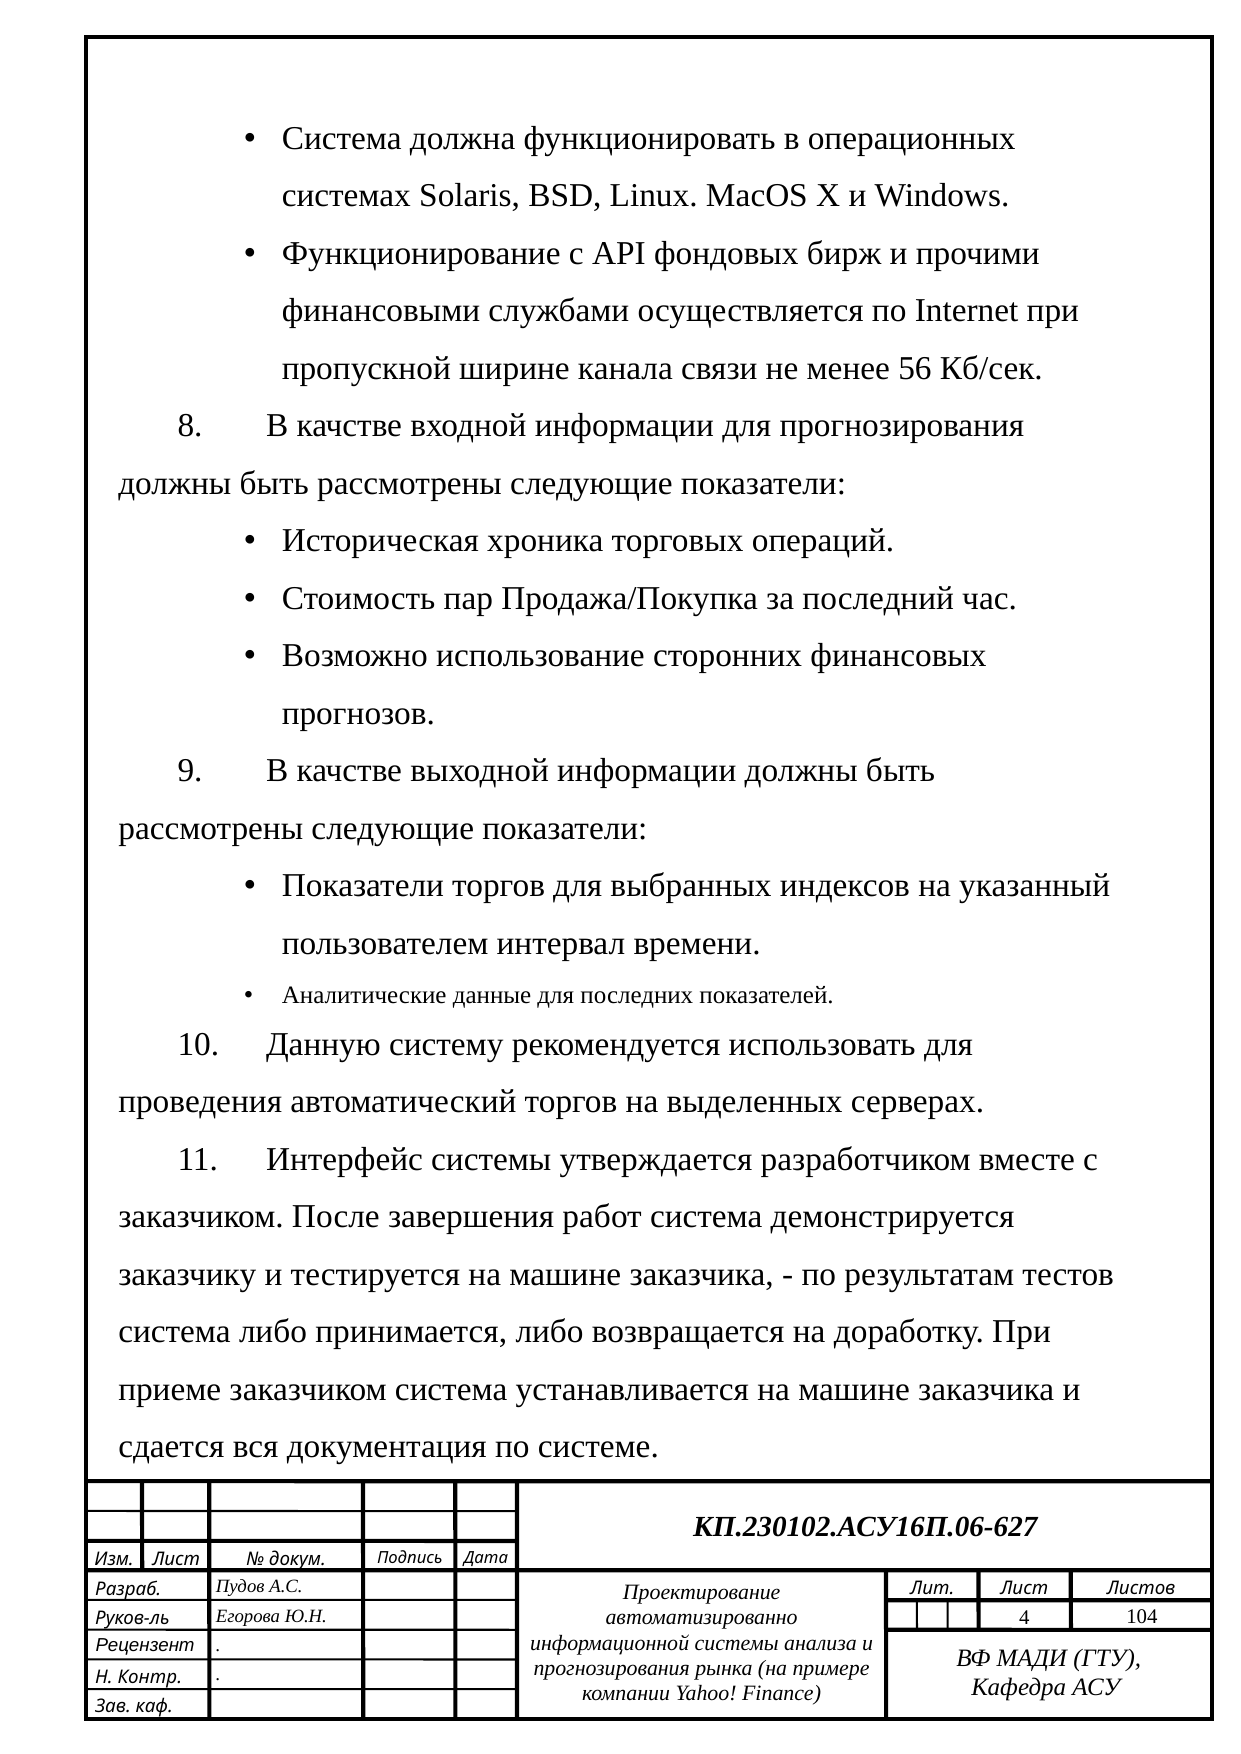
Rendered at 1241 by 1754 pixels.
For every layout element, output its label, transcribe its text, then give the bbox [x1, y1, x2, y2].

list Данную систему рекомендуется использовать для проведения автоматический торгов на выделенных серверах. [118, 1024, 1122, 1119]
list В качстве входной информации для прогнозирования должны быть рассмотрены следующие показатели: [118, 406, 1122, 501]
list Интерфейс системы утверждается разработчиком вместе с заказчиком. После завершения работ система демонстрируется заказчику и тестируется на машине заказчика, - по результатам тестов система либо принимается, либо возвращается на доработку. При приеме заказчиком система устанавливается на машине заказчика и сдается вся документация по системе. [118, 1139, 1122, 1464]
list В качстве выходной информации должны быть рассмотрены следующие показатели: [118, 751, 1122, 846]
list Историческая хроника торговых операций. [244, 521, 1122, 559]
list Возможно использование сторонних финансовых прогнозов. [244, 636, 1122, 731]
list Аналитические данные для последних показателей. [244, 981, 1122, 1009]
list Показатели торгов для выбранных индексов на указанный пользователем интервал времени. [244, 866, 1122, 961]
list Система должна функционировать в операционных системах Solaris, BSD, Linux. MacOS X и Windows. [244, 118, 1122, 214]
list Стоимость пар Продажа/Покупка за последний час. [244, 578, 1122, 616]
list Функционирование с API фондовых бирж и прочими финансовыми службами осуществляется по Internet при пропускной ширине канала связи не менее 56 Кб/сек. [244, 233, 1122, 386]
